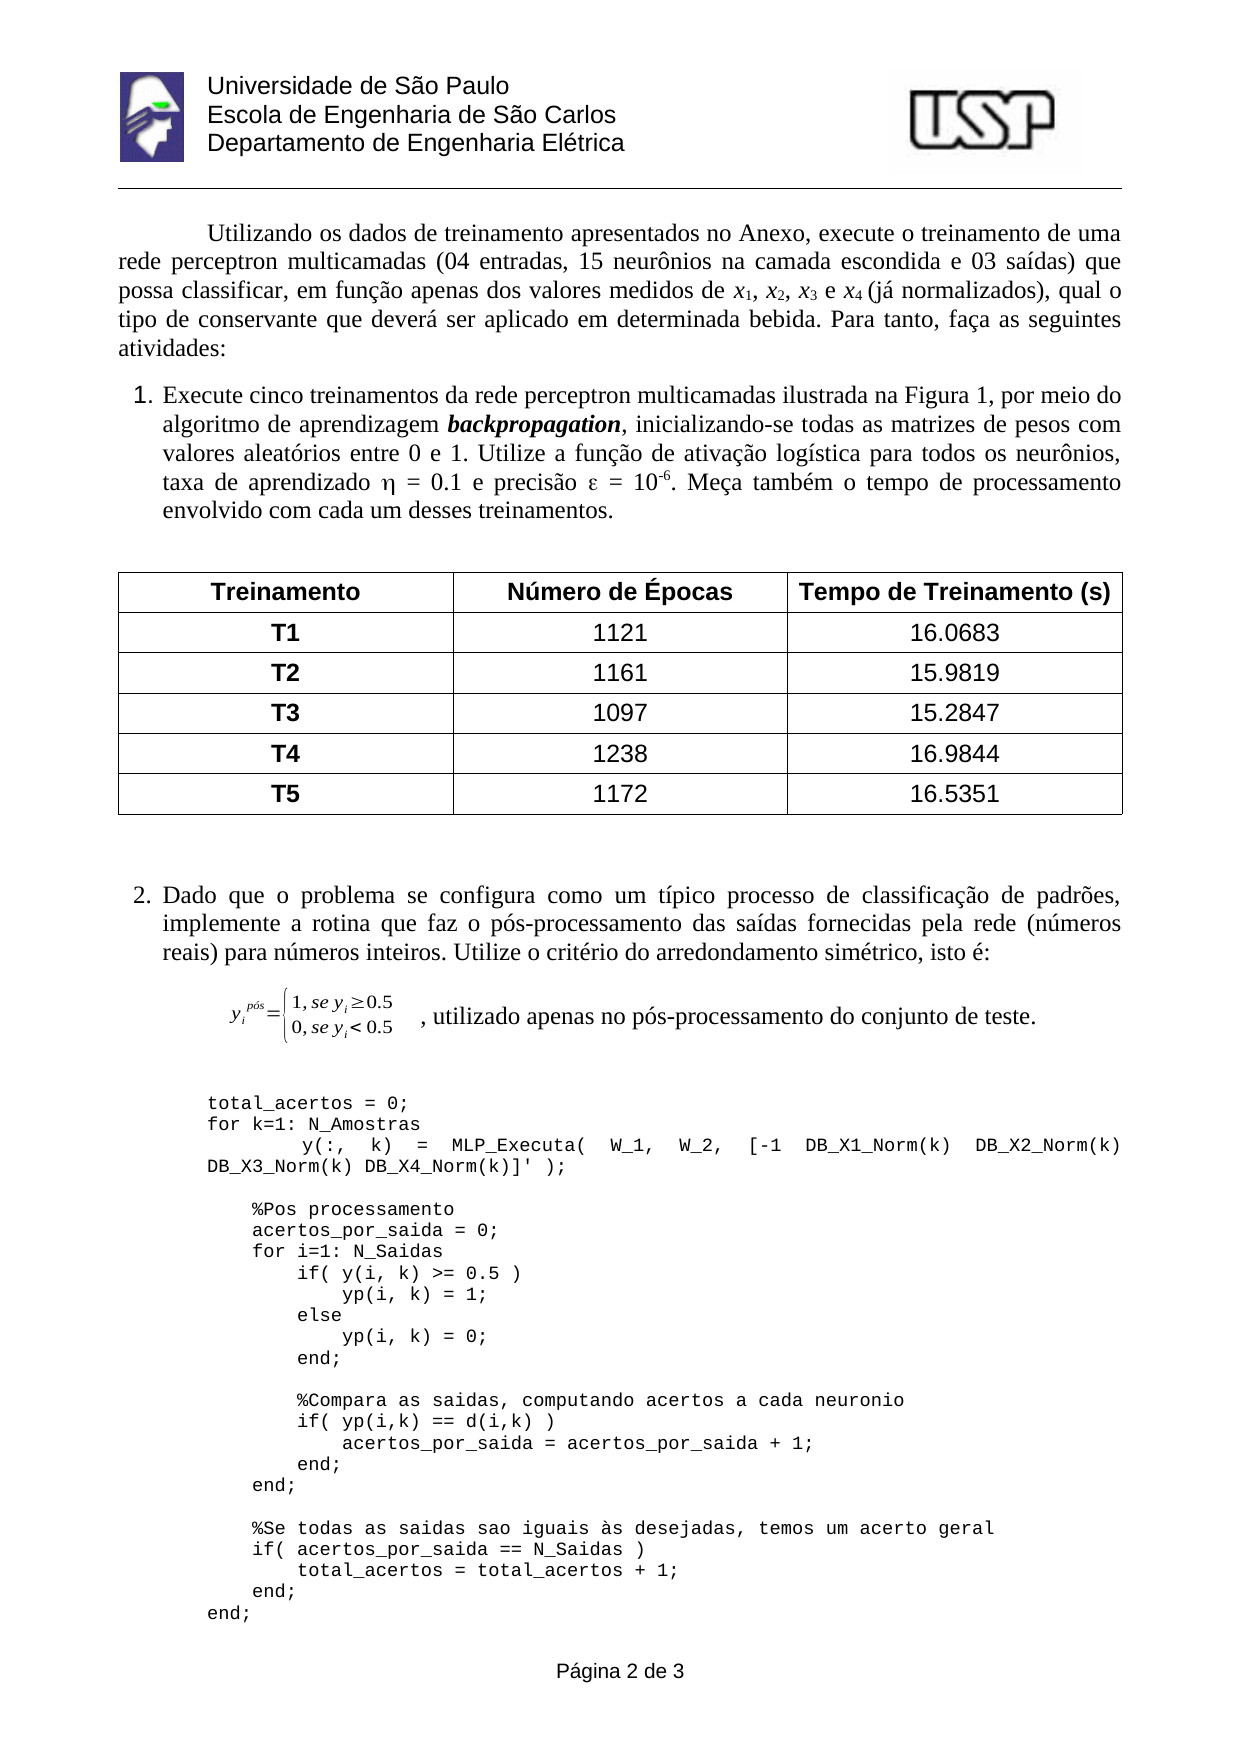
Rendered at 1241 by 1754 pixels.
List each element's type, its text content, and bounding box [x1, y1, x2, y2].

table_cell T1 [119, 613, 453, 652]
text else [207, 1306, 1122, 1327]
list Dado que o problema se configura como um típico processo de classificação de padrões, implemente a rotina que faz o pós-processamento das saídas fornecidas pela rede (números reais) para números inteiros. Utilize o critério do arredondamento simétrico, isto é: [133, 880, 1122, 966]
list Execute cinco treinamentos da rede perceptron multicamadas ilustrada na Figura 1, por meio do algoritmo de aprendizagem backpropagation, inicializando-se todas as matrizes de pesos com valores aleatórios entre 0 e 1. Utilize a função de ativação logística para todos os neurônios, taxa de aprendizado  = 0.1 e precisão  = 10-6. Meça também o tempo de processamento envolvido com cada um desses treinamentos. [133, 380, 1122, 524]
table_cell 1161 [454, 653, 787, 692]
text , utilizado apenas no pós-processamento do conjunto de teste. [207, 978, 1122, 1052]
text %Se todas as saidas sao iguais às desejadas, temos um acerto geral [207, 1518, 1122, 1540]
text %Pos processamento [207, 1200, 1122, 1221]
text for k=1: N_Amostras [207, 1115, 1122, 1136]
table_header Tempo de Treinamento (s) [788, 573, 1122, 612]
text Utilizando os dados de treinamento apresentados no Anexo, execute o treinamento de uma rede perceptron multicamadas (04 entradas, 15 neurônios na camada escondida e 03 saídas) que possa classificar, em função apenas dos valores medidos de x1, x2, x3 e x4 (já normalizados), qual o tipo de conservante que deverá ser aplicado em determinada bebida. Para tanto, faça as seguintes atividades: [118, 218, 1122, 361]
text acertos_por_saida = acertos_por_saida + 1; [207, 1433, 1122, 1455]
text end; [207, 1348, 1122, 1370]
text end; [207, 1603, 1122, 1625]
text for i=1: N_Saidas [207, 1242, 1122, 1263]
text if( y(i, k) >= 0.5 ) [207, 1263, 1122, 1285]
text %Compara as saidas, computando acertos a cada neuronio [207, 1391, 1122, 1412]
table_cell 16.9844 [788, 734, 1122, 773]
text end; [207, 1455, 1122, 1476]
picture [119, 72, 184, 162]
table_cell 16.0683 [788, 613, 1122, 652]
table_cell T2 [119, 653, 453, 692]
table_cell T5 [119, 774, 453, 813]
text yp(i, k) = 1; [207, 1285, 1122, 1306]
text acertos_por_saida = 0; [207, 1221, 1122, 1242]
table_cell T3 [119, 694, 453, 733]
text total_acertos = 0; [207, 1093, 1122, 1115]
text yp(i, k) = 0; [207, 1327, 1122, 1348]
table_cell 15.9819 [788, 653, 1122, 692]
table_cell 1121 [454, 613, 787, 652]
table_cell 1238 [454, 734, 787, 773]
text end; [207, 1582, 1122, 1603]
table_cell 1172 [454, 774, 787, 813]
table_cell 15.2847 [788, 694, 1122, 733]
text total_acertos = total_acertos + 1; [207, 1561, 1122, 1582]
table_cell T4 [119, 734, 453, 773]
text end; [207, 1476, 1122, 1497]
text if( acertos_por_saida == N_Saidas ) [207, 1540, 1122, 1561]
table_cell 1097 [454, 694, 787, 733]
table_header Treinamento [119, 573, 453, 612]
table_header Número de Épocas [454, 573, 787, 612]
table_cell 16.5351 [788, 774, 1122, 813]
text if( yp(i,k) == d(i,k) ) [207, 1412, 1122, 1433]
picture [888, 71, 1082, 175]
text y(:, k) = MLP_Executa( W_1, W_2, [-1 DB_X1_Norm(k) DB_X2_Norm(k) DB_X3_Norm(k) DB_X4_Norm(k)]' ); [207, 1136, 1122, 1178]
